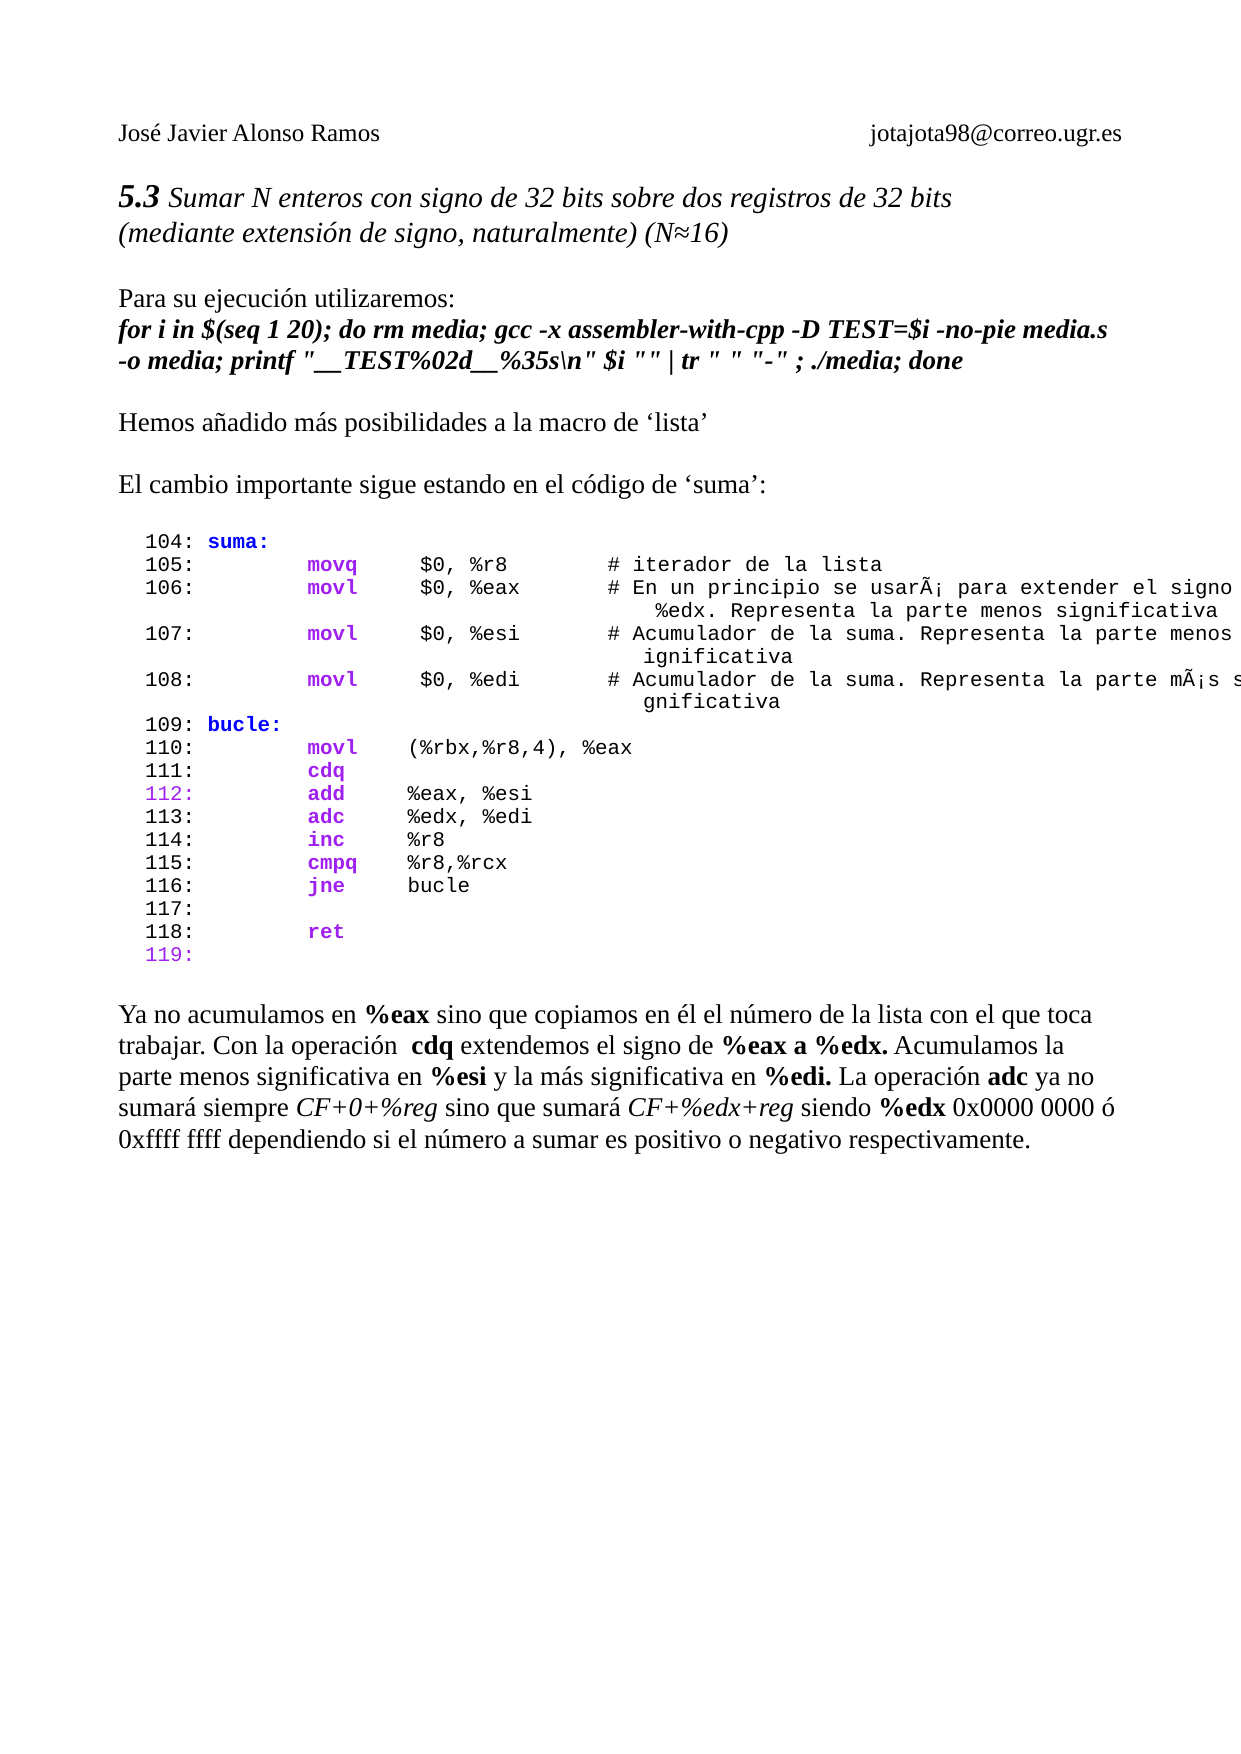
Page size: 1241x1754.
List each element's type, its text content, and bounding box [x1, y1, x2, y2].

text (mediante extensión de signo, naturalmente) (N≈16) [118, 215, 1122, 248]
text El cambio importante sigue estando en el código de ‘suma’: [118, 469, 1122, 500]
text Ya no acumulamos en %eax sino que copiamos en él el número de la lista con el que toca trabajar. Con la operación cdq extendemos el signo de %eax a %edx. Acumulamos la parte menos significativa en %esi y la más significativa en %edi. La operación adc ya no sumará siempre CF+0+%reg sino que sumará CF+%edx+reg siendo %edx 0x0000 0000 ó 0xffff ffff dependiendo si el número a sumar es positivo o negativo respectivamente. [118, 998, 1122, 1154]
text 5.3 Sumar N enteros con signo de 32 bits sobre dos registros de 32 bits [118, 176, 1122, 215]
text for i in $(seq 1 20); do rm media; gcc -x assembler-with-cpp -D TEST=$i -no-pie media.s -o media; printf "__TEST%02d__%35s\n" $i "" | tr " " "-" ; ./media; done [118, 313, 1122, 375]
text Hemos añadido más posibilidades a la macro de ‘lista’ [118, 406, 1122, 437]
text Para su ejecución utilizaremos: [118, 282, 1122, 313]
